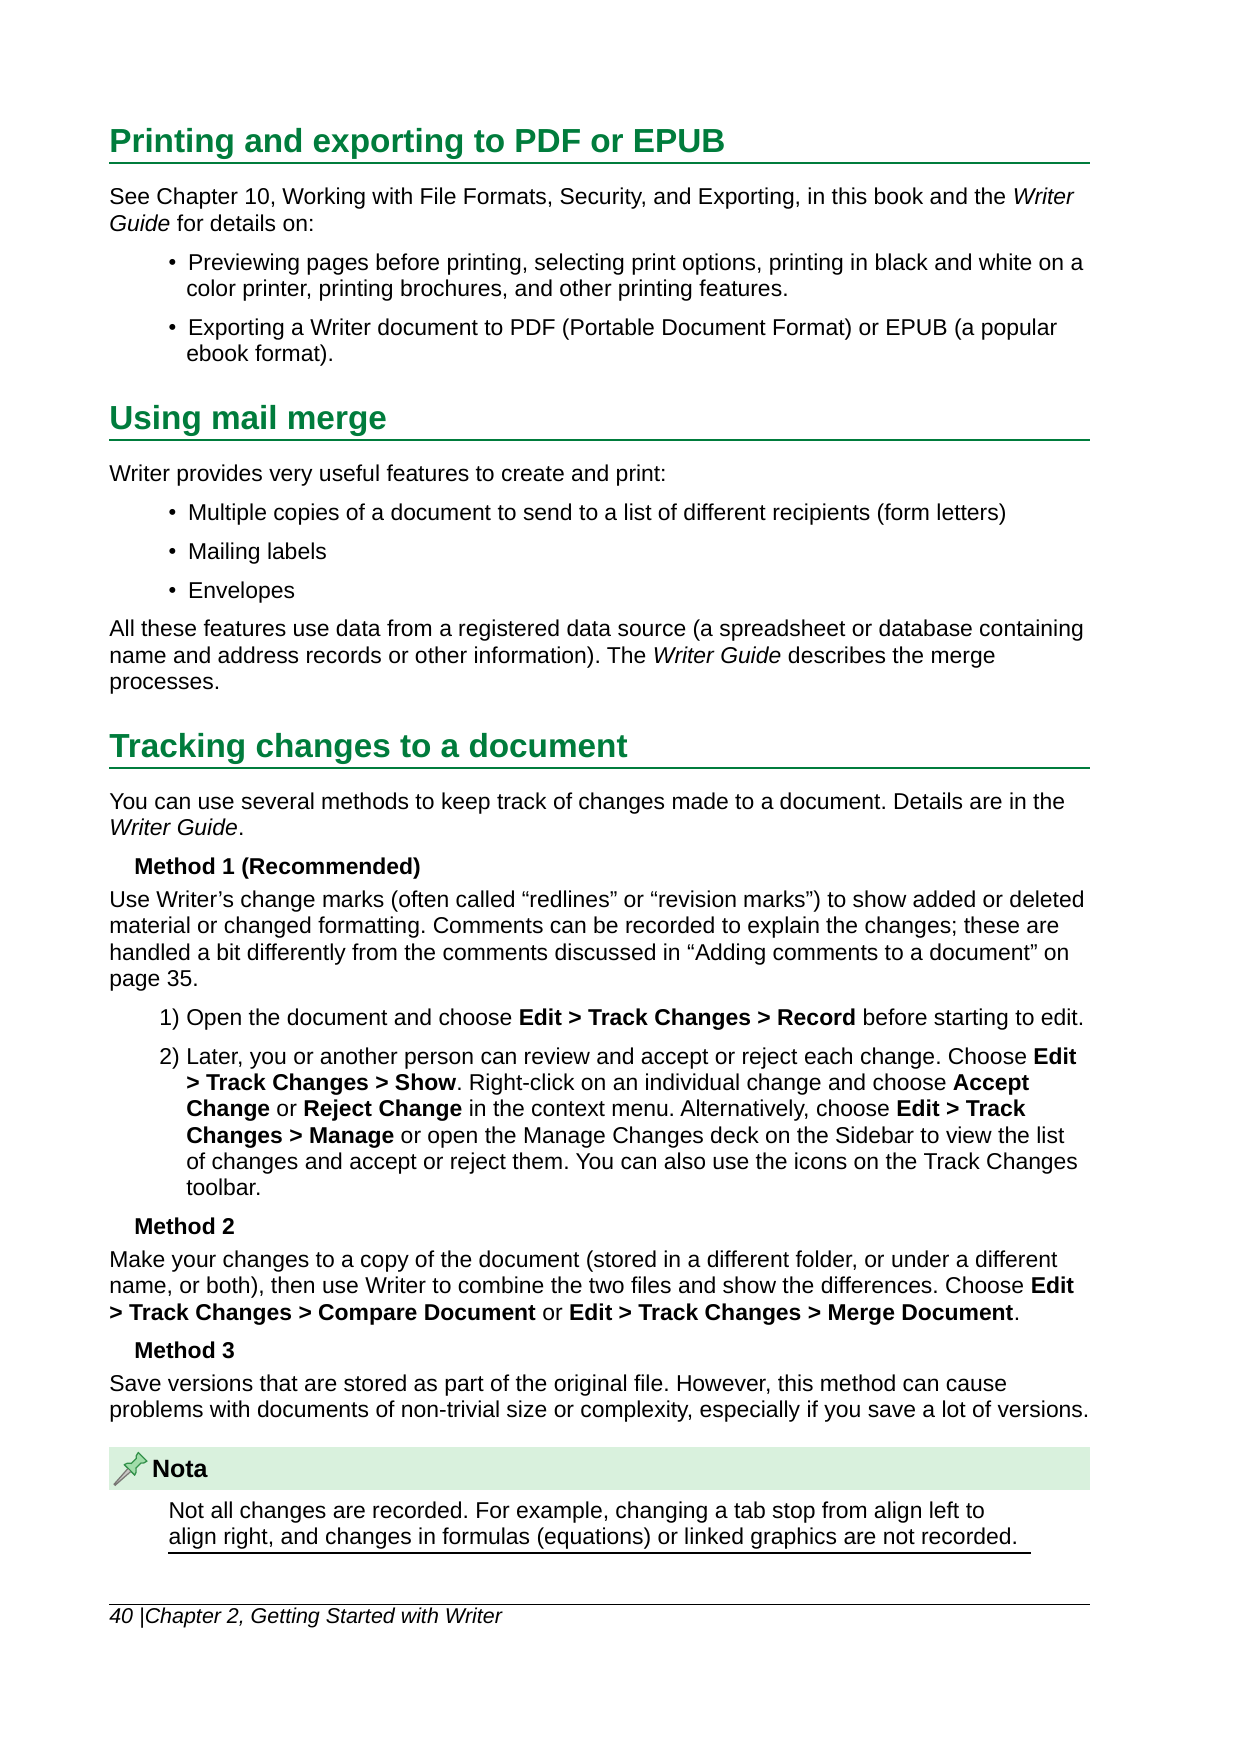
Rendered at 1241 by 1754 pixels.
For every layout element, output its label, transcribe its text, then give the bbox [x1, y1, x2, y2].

list Previewing pages before printing, selecting print options, printing in black and white on a color printer, printing brochures, and other printing features. [168, 248, 1090, 301]
list Use Writer’s change marks (often called “redlines” or “revision marks”) to show added or deleted material or changed formatting. Comments can be recorded to explain the changes; these are handled a bit differently from the comments discussed in “Adding comments to a document” on page 34. [109, 886, 1090, 991]
list You can use several methods to keep track of changes made to a document. Details are in the Writer Guide. [109, 788, 1090, 841]
text Method 2 [134, 1213, 1090, 1239]
subtitle Tracking changes to a document [109, 726, 1090, 767]
list Envelopes [168, 577, 1090, 603]
list Later, you or another person can review and accept or reject each change. Choose Edit > Track Changes > Show. Right-click on an individual change and choose Accept Change or Reject Change in the context menu. Alternatively, choose Edit > Track Changes > Manage or open the Manage Changes deck on the Sidebar to view the list of changes and accept or reject them. You can also use the icons on the Track Changes toolbar. [186, 1043, 1090, 1201]
list Multiple copies of a document to send to a list of different recipients (form letters) [168, 499, 1090, 525]
subtitle Nota [109, 1447, 1090, 1490]
list Mailing labels [168, 538, 1090, 564]
text Method 3 [134, 1337, 1090, 1364]
list See Chapter 10, Working with File Formats, Security, and Exporting, in this book and the Writer Guide for details on: [109, 183, 1090, 236]
subtitle Using mail merge [109, 398, 1090, 439]
list Make your changes to a copy of the document (stored in a different folder, or under a different name, or both), then use Writer to combine the two files and show the differences. Choose Edit > Track Changes > Compare Document or Edit > Track Changes > Merge Document. [109, 1246, 1090, 1325]
subtitle Printing and exporting to PDF or EPUB [109, 121, 1090, 162]
list Open the document and choose Edit > Track Changes > Record before starting to edit. [186, 1004, 1090, 1030]
text Save versions that are stored as part of the original file. However, this method can cause problems with documents of non-trivial size or complexity, especially if you save a lot of versions. [109, 1370, 1090, 1423]
text Not all changes are recorded. For example, changing a tab stop from align left to align right, and changes in formulas (equations) or linked graphics are not recorded. [168, 1497, 1031, 1552]
list Writer provides very useful features to create and print: [109, 460, 1090, 486]
text All these features use data from a registered data source (a spreadsheet or database containing name and address records or other information). The Writer Guide describes the merge processes. [109, 615, 1090, 694]
text Method 1 (Recommended) [134, 853, 1090, 879]
list Exporting a Writer document to PDF (Portable Document Format) or EPUB (a popular ebook format). [168, 314, 1090, 366]
